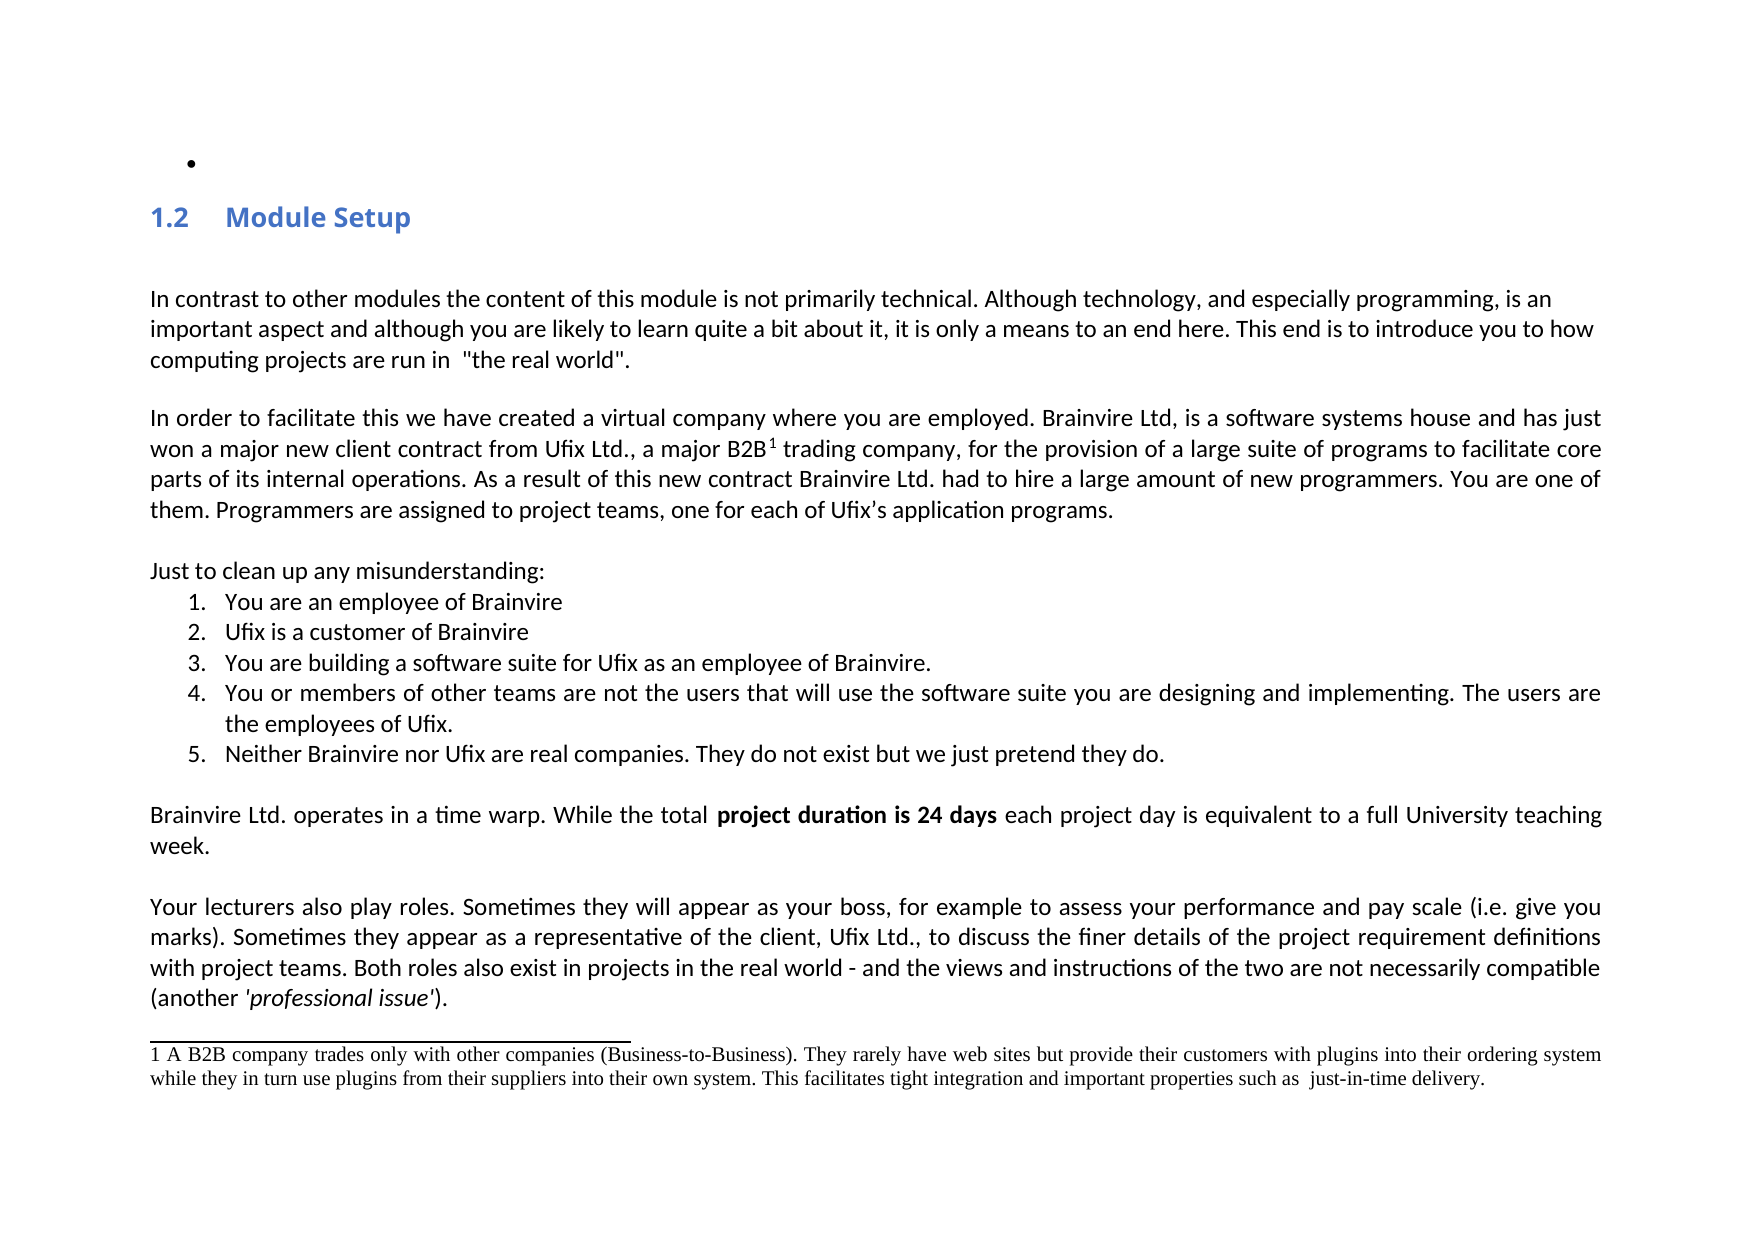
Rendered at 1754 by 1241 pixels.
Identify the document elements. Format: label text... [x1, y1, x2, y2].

text Your lecturers also play roles. Sometimes they will appear as your boss, for example to assess your performance and pay scale (i.e. give you marks). Sometimes they appear as a representative of the client, Ufix Ltd., to discuss the finer details of the project requirement definitions with project teams. Both roles also exist in projects in the real world - and the views and instructions of the two are not necessarily compatible (another 'professional issue'). [150, 891, 1604, 1013]
subtitle 1.2 Module Setup [150, 199, 1604, 236]
text In contrast to other modules the content of this module is not primarily technical. Although technology, and especially programming, is an important aspect and although you are likely to learn quite a bit about it, it is only a means to an end here. This end is to introduce you to how computing projects are run in "the real world". [150, 283, 1604, 374]
text In order to facilitate this we have created a virtual company where you are employed. Brainvire Ltd, is a software systems house and has just won a major new client contract from Ufix Ltd., a major B2B trading company, for the provision of a large suite of programs to facilitate core parts of its internal operations. As a result of this new contract Brainvire Ltd. had to hire a large amount of new programmers. You are one of them. Programmers are assigned to project teams, one for each of Ufix’s application programs. [150, 402, 1604, 524]
list You or members of other teams are not the users that will use the software suite you are designing and implementing. The users are the employees of Ufix. [187, 677, 1604, 738]
text Just to clean up any misunderstanding: [150, 555, 1604, 586]
list You are an employee of Brainvire [187, 586, 1604, 616]
list You are building a software suite for Ufix as an employee of Brainvire. [187, 647, 1604, 677]
text A B2B company trades only with other companies (Business-to-Business). They rarely have web sites but provide their customers with plugins into their ordering system while they in turn use plugins from their suppliers into their own system. This facilitates tight integration and important properties such as just-in-time delivery. [150, 1042, 1604, 1090]
text Brainvire Ltd. operates in a time warp. While the total project duration is 24 days each project day is equivalent to a full University teaching week. [150, 799, 1604, 860]
list Ufix is a customer of Brainvire [187, 616, 1604, 647]
list Neither Brainvire nor Ufix are real companies. They do not exist but we just pretend they do. [187, 738, 1604, 769]
